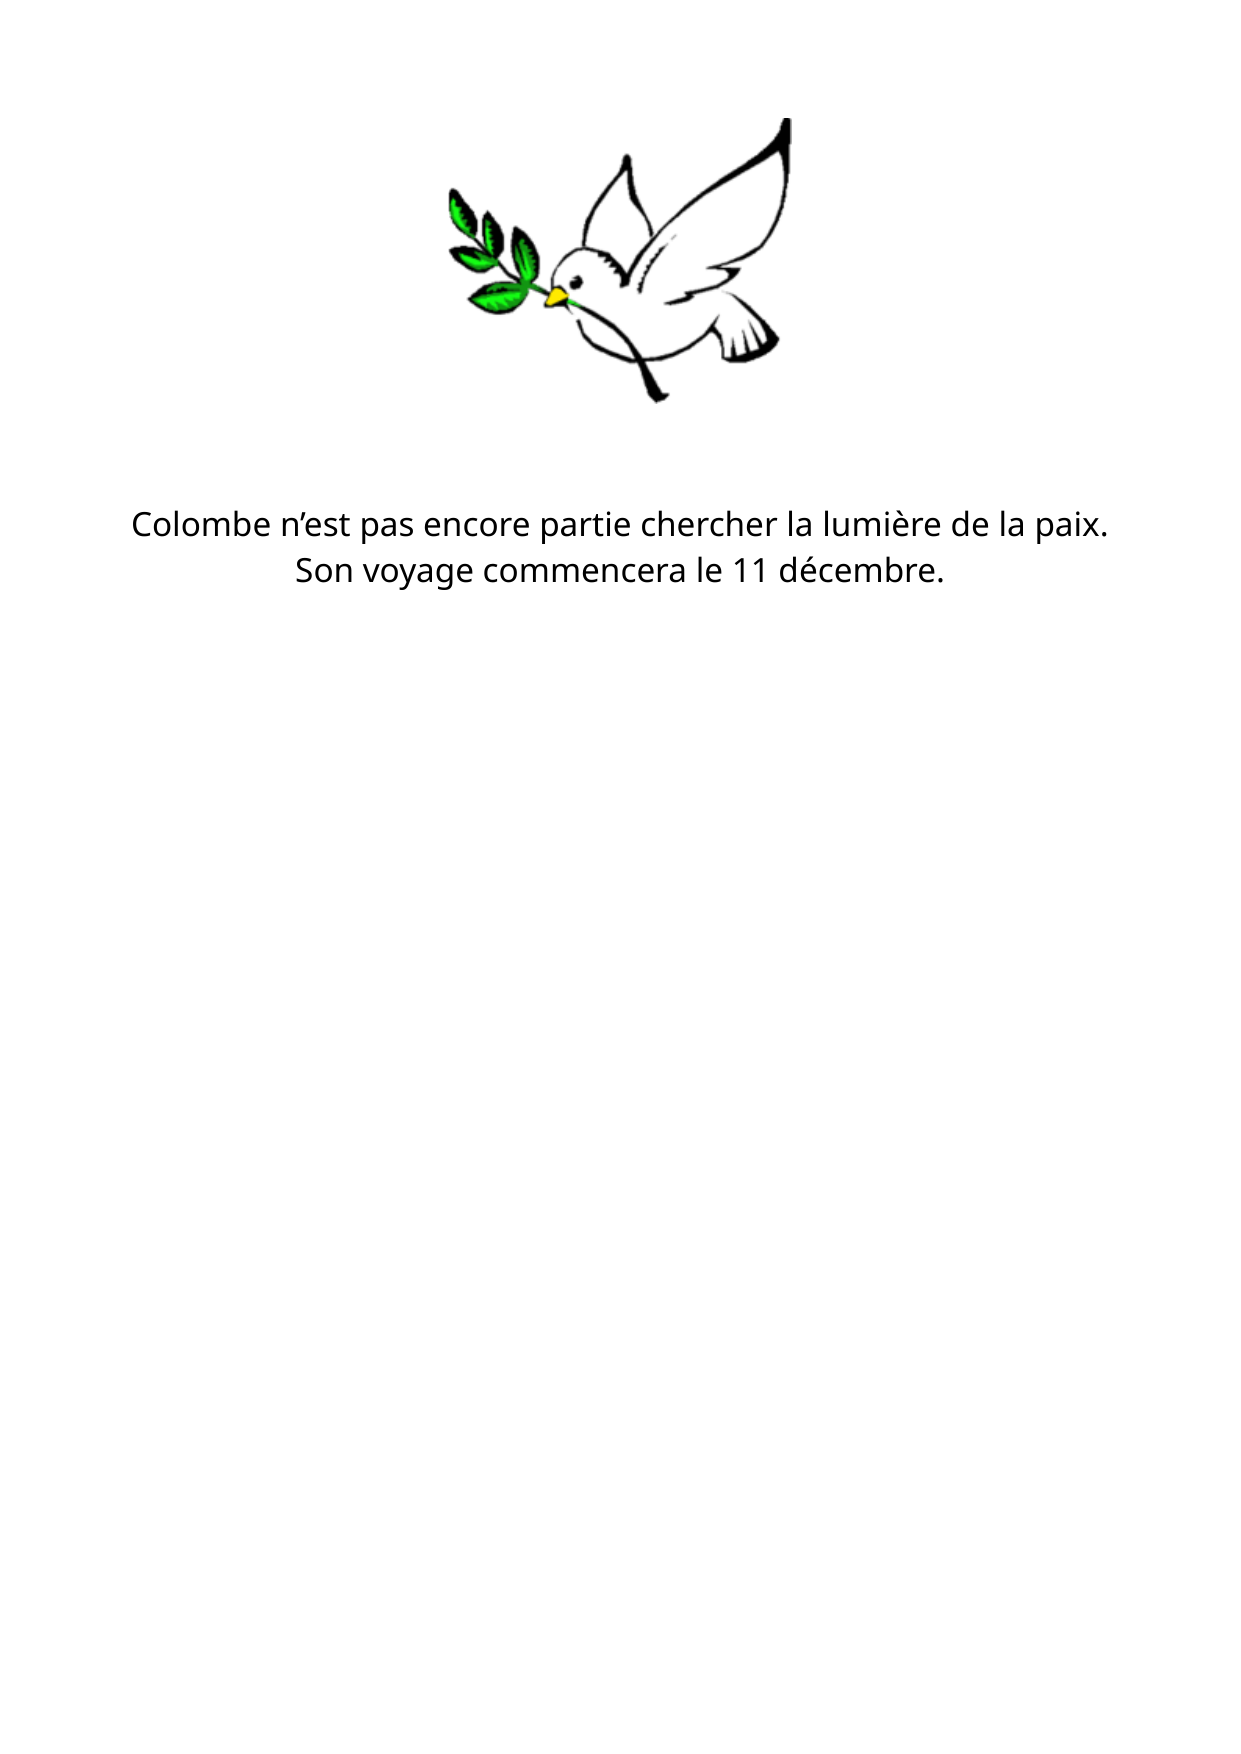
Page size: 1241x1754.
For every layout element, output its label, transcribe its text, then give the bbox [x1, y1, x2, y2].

text Son voyage commencera le 11 décembre. [118, 546, 1122, 592]
text Colombe n’est pas encore partie chercher la lumière de la paix. [118, 501, 1122, 546]
picture [448, 118, 792, 404]
